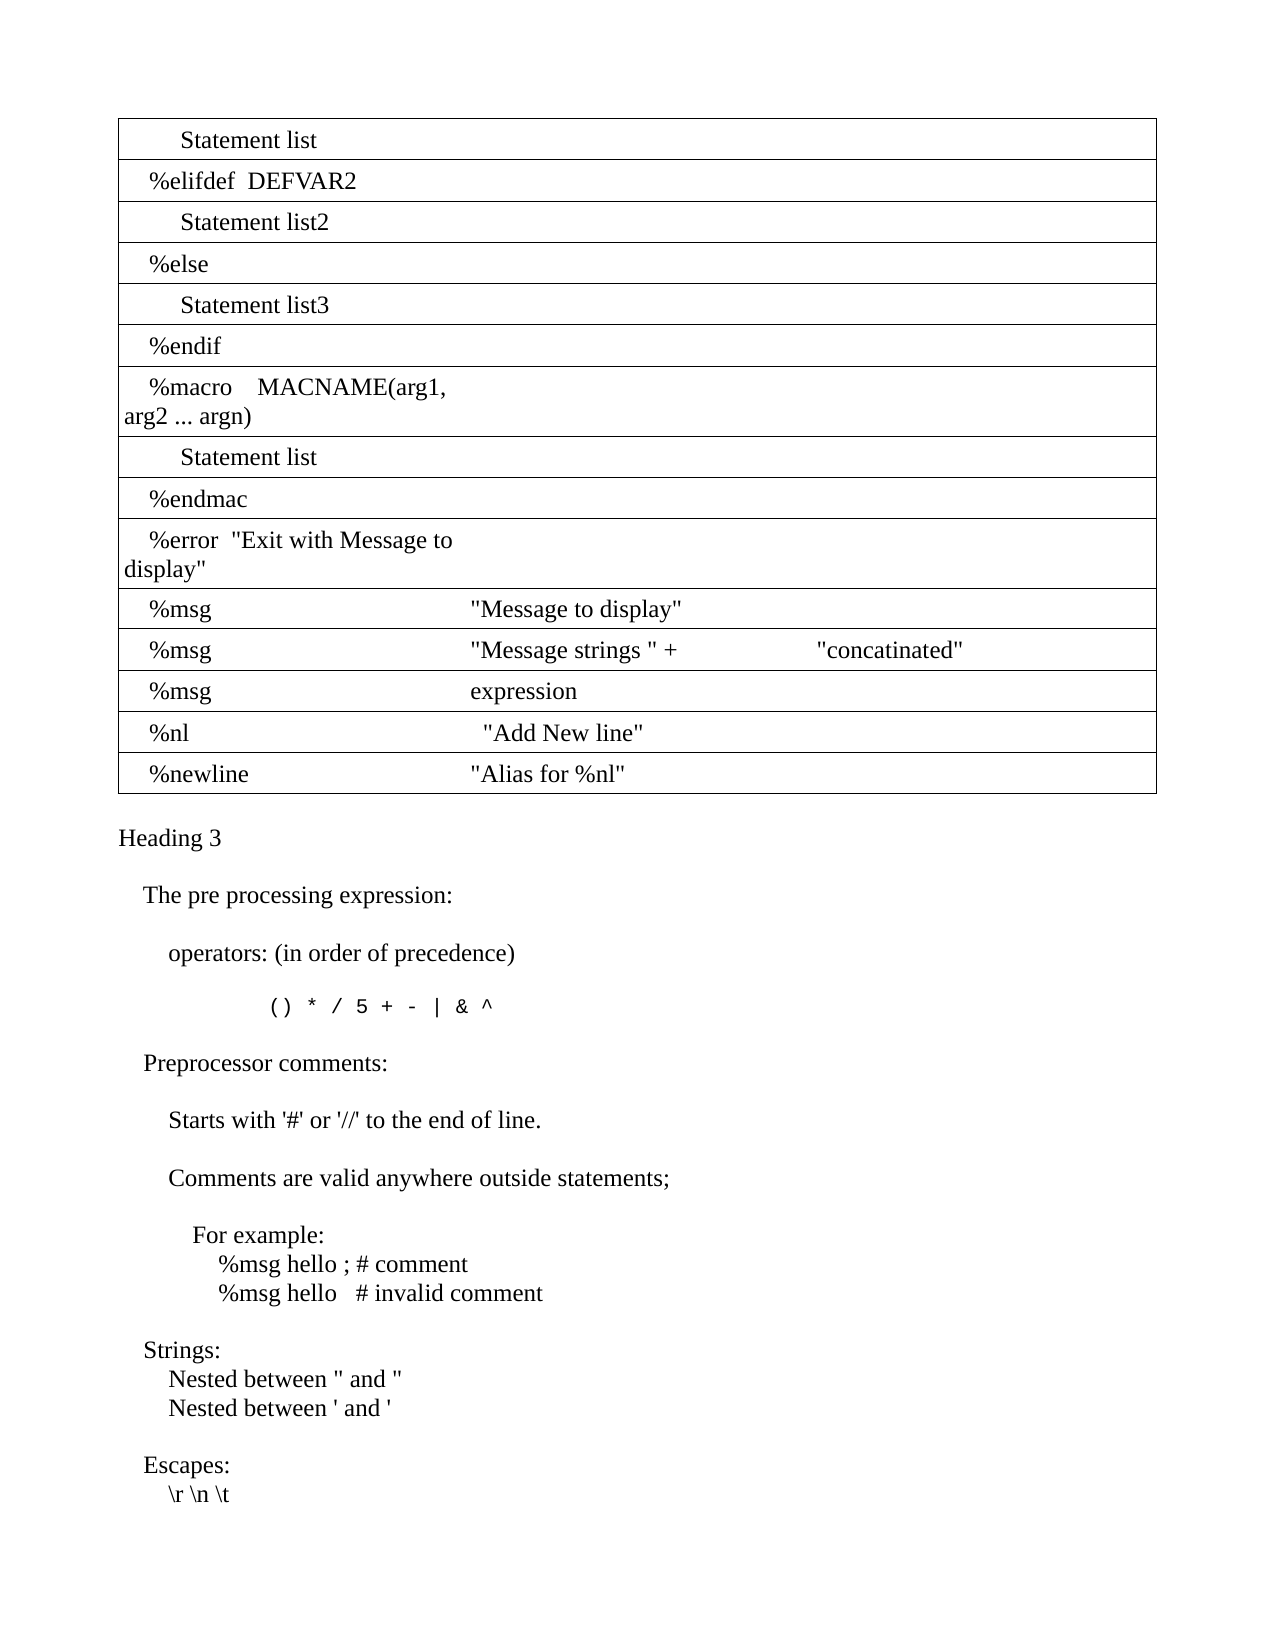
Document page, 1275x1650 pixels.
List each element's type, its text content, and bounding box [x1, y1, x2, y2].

table_cell Statement list2 [119, 202, 464, 242]
table_cell %msg [119, 671, 464, 711]
table_cell [464, 284, 811, 324]
table_cell %endif [119, 325, 464, 366]
table_cell [811, 519, 1156, 588]
table_cell Statement list [119, 119, 464, 159]
text %msg hello # invalid comment [118, 1278, 1157, 1307]
text The pre processing expression: [118, 881, 1157, 909]
text Starts with '#' or '//' to the end of line. [118, 1106, 1157, 1134]
table_cell [811, 437, 1156, 477]
text \r \n \t [118, 1479, 1157, 1508]
table_cell Statement list3 [119, 284, 464, 324]
table_cell "Add New line" [464, 712, 811, 752]
table_cell [464, 325, 811, 366]
table_cell [811, 325, 1156, 366]
table_cell %else [119, 243, 464, 283]
text Nested between ' and ' [118, 1393, 1157, 1422]
table_cell Statement list [119, 437, 464, 477]
table_cell [464, 202, 811, 242]
text Escapes: [118, 1451, 1157, 1479]
text %msg hello ; # comment [118, 1249, 1157, 1278]
table_cell "Message to display" [464, 589, 811, 628]
table_cell "Alias for %nl" [464, 753, 811, 793]
text () * / 5 + - | & ^ [118, 996, 1157, 1019]
table_cell %msg [119, 589, 464, 628]
table_cell [811, 478, 1156, 518]
table_cell "Message strings " + [464, 629, 811, 669]
table_cell %newline [119, 753, 464, 793]
table_cell %macro MACNAME(arg1, arg2 ... argn) [119, 367, 464, 436]
table_cell [811, 284, 1156, 324]
table_cell [464, 160, 811, 201]
table_cell [464, 367, 811, 436]
table_cell [811, 160, 1156, 201]
table_cell [811, 712, 1156, 752]
table_cell %error "Exit with Message to display" [119, 519, 464, 588]
table_cell expression [464, 671, 811, 711]
text Nested between " and " [118, 1364, 1157, 1393]
table_cell [811, 202, 1156, 242]
text Comments are valid anywhere outside statements; [118, 1163, 1157, 1192]
table_cell [464, 478, 811, 518]
table_cell [811, 119, 1156, 159]
table_cell %msg [119, 629, 464, 669]
table_cell [811, 367, 1156, 436]
table_cell %nl [119, 712, 464, 752]
text operators: (in order of precedence) [118, 938, 1157, 967]
text Heading 3 [118, 823, 1157, 852]
table_cell [811, 589, 1156, 628]
table_cell [464, 437, 811, 477]
text Strings: [118, 1336, 1157, 1364]
table_cell [464, 519, 811, 588]
table_cell [464, 119, 811, 159]
text For example: [118, 1221, 1157, 1249]
table_cell %endmac [119, 478, 464, 518]
table_cell [811, 671, 1156, 711]
table_cell "concatinated" [811, 629, 1156, 669]
table_cell %elifdef DEFVAR2 [119, 160, 464, 201]
table_cell [464, 243, 811, 283]
table_cell [811, 243, 1156, 283]
text Preprocessor comments: [118, 1048, 1157, 1077]
table_cell [811, 753, 1156, 793]
